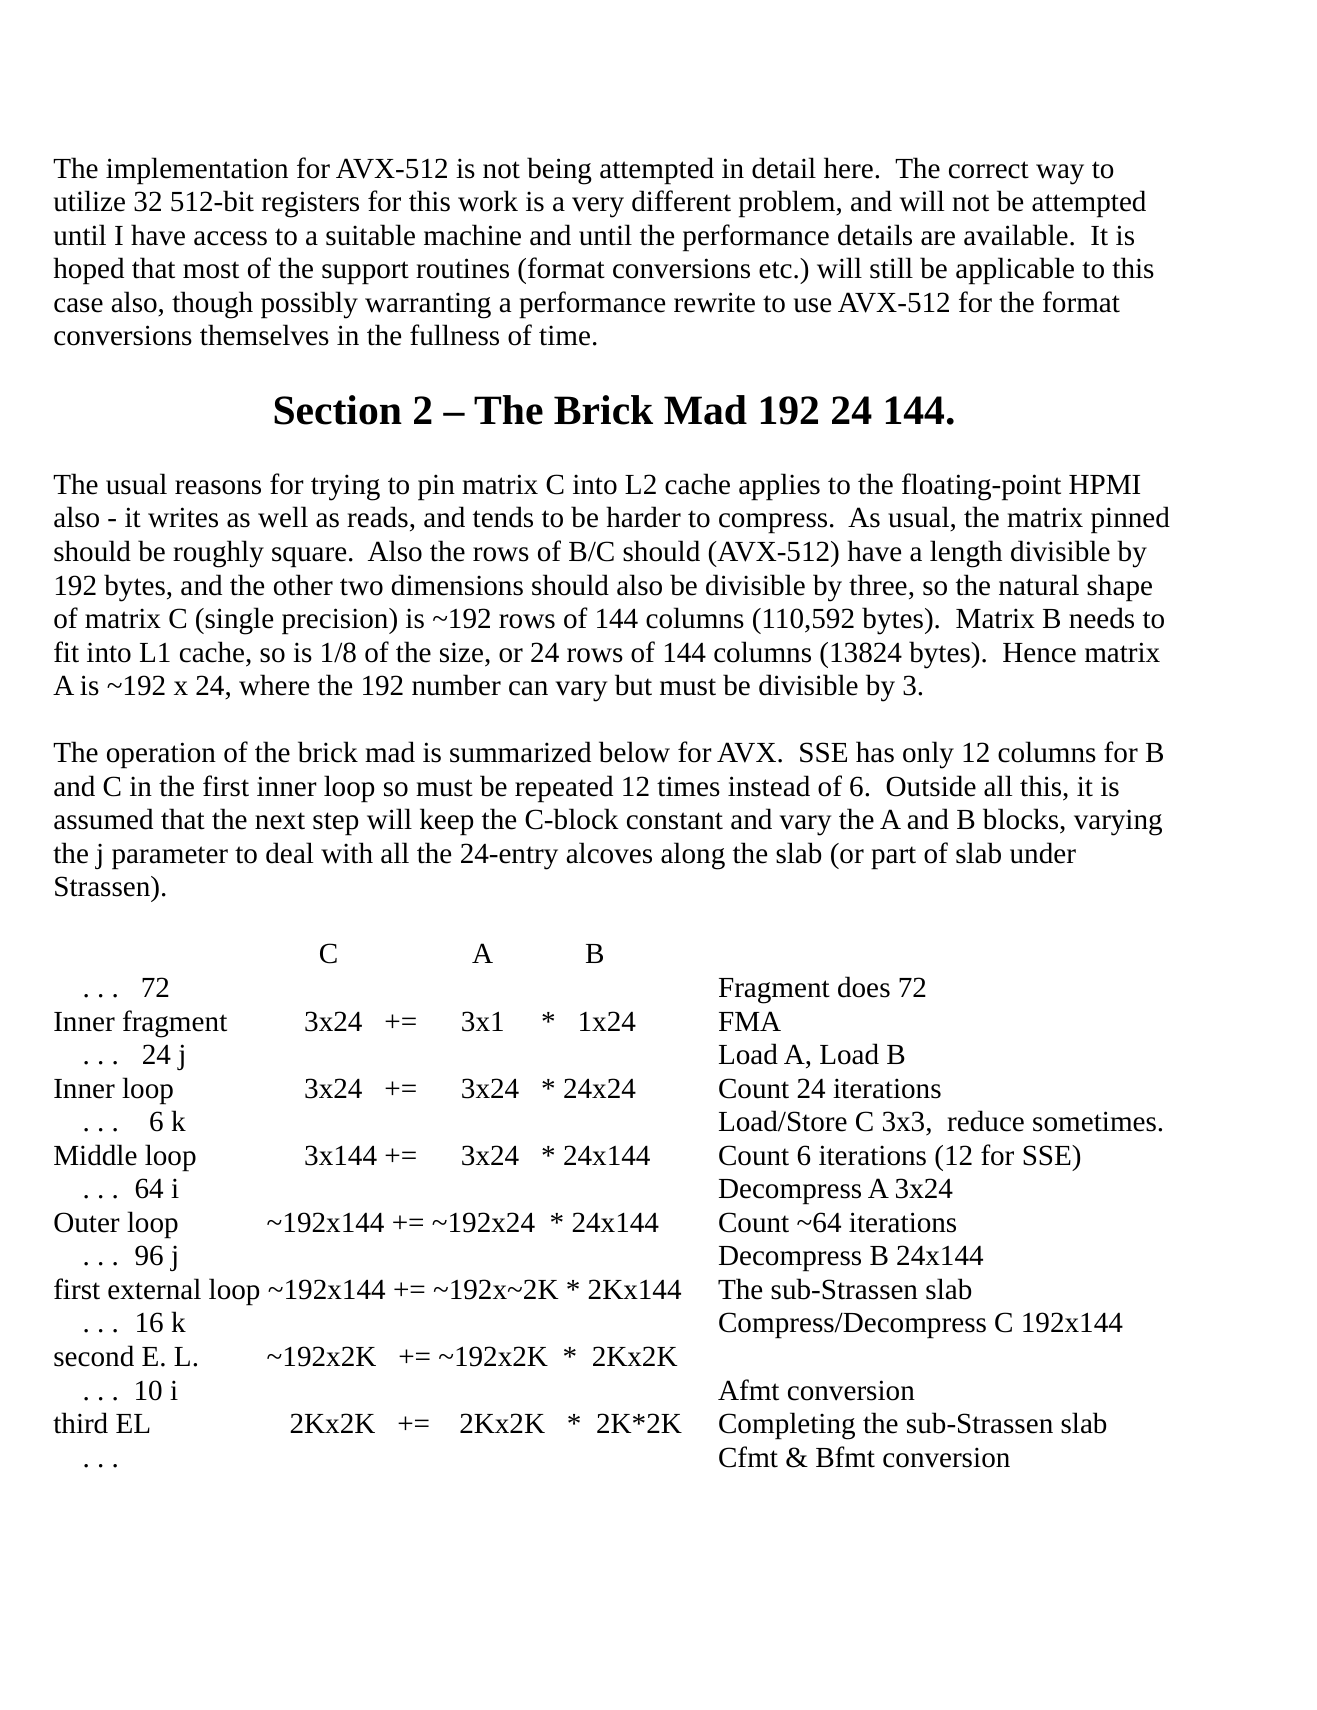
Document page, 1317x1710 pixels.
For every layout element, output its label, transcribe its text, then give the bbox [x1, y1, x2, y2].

text Inner loop 3x24 += 3x24 * 24x24 Count 24 iterations [53, 1071, 1174, 1104]
text C A B [53, 937, 1174, 970]
text . . . 16 k Compress/Decompress C 192x144 [53, 1306, 1174, 1339]
text . . . 64 i Decompress A 3x24 [53, 1171, 1174, 1205]
text first external loop ~192x144 += ~192x~2K * 2Kx144 The sub-Strassen slab [53, 1272, 1174, 1306]
text . . . Cfmt & Bfmt conversion [53, 1440, 1174, 1473]
text The implementation for AVX-512 is not being attempted in detail here. The correct way to utilize 32 512-bit registers for this work is a very different problem, and will not be attempted until I have access to a suitable machine and until the performance details are available. It is hoped that most of the support routines (format conversions etc.) will still be applicable to this case also, though possibly warranting a performance rewrite to use AVX-512 for the format conversions themselves in the fullness of time. [53, 151, 1174, 352]
text Inner fragment 3x24 += 3x1 * 1x24 FMA [53, 1004, 1174, 1037]
text . . . 10 i Afmt conversion [53, 1373, 1174, 1406]
text Section 2 – The Brick Mad 192 24 144. [53, 386, 1174, 433]
text The usual reasons for trying to pin matrix C into L2 cache applies to the floating-point HPMI also - it writes as well as reads, and tends to be harder to compress. As usual, the matrix pinned should be roughly square. Also the rows of B/C should (AVX-512) have a length divisible by 192 bytes, and the other two dimensions should also be divisible by three, so the natural shape of matrix C (single precision) is ~192 rows of 144 columns (110,592 bytes). Matrix B needs to fit into L1 cache, so is 1/8 of the size, or 24 rows of 144 columns (13824 bytes). Hence matrix A is ~192 x 24, where the 192 number can vary but must be divisible by 3. [53, 467, 1174, 702]
text second E. L. ~192x2K += ~192x2K * 2Kx2K [53, 1339, 1174, 1373]
text . . . 24 j Load A, Load B [53, 1037, 1174, 1071]
text Middle loop 3x144 += 3x24 * 24x144 Count 6 iterations (12 for SSE) [53, 1138, 1174, 1171]
text third EL 2Kx2K += 2Kx2K * 2K*2K Completing the sub-Strassen slab [53, 1406, 1174, 1440]
text Outer loop ~192x144 += ~192x24 * 24x144 Count ~64 iterations [53, 1205, 1174, 1238]
text The operation of the brick mad is summarized below for AVX. SSE has only 12 columns for B and C in the first inner loop so must be repeated 12 times instead of 6. Outside all this, it is assumed that the next step will keep the C-block constant and vary the A and B blocks, varying the j parameter to deal with all the 24-entry alcoves along the slab (or part of slab under Strassen). [53, 735, 1174, 903]
text . . . 72 Fragment does 72 [53, 970, 1174, 1004]
text . . . 96 j Decompress B 24x144 [53, 1238, 1174, 1272]
text . . . 6 k Load/Store C 3x3, reduce sometimes. [53, 1104, 1174, 1138]
